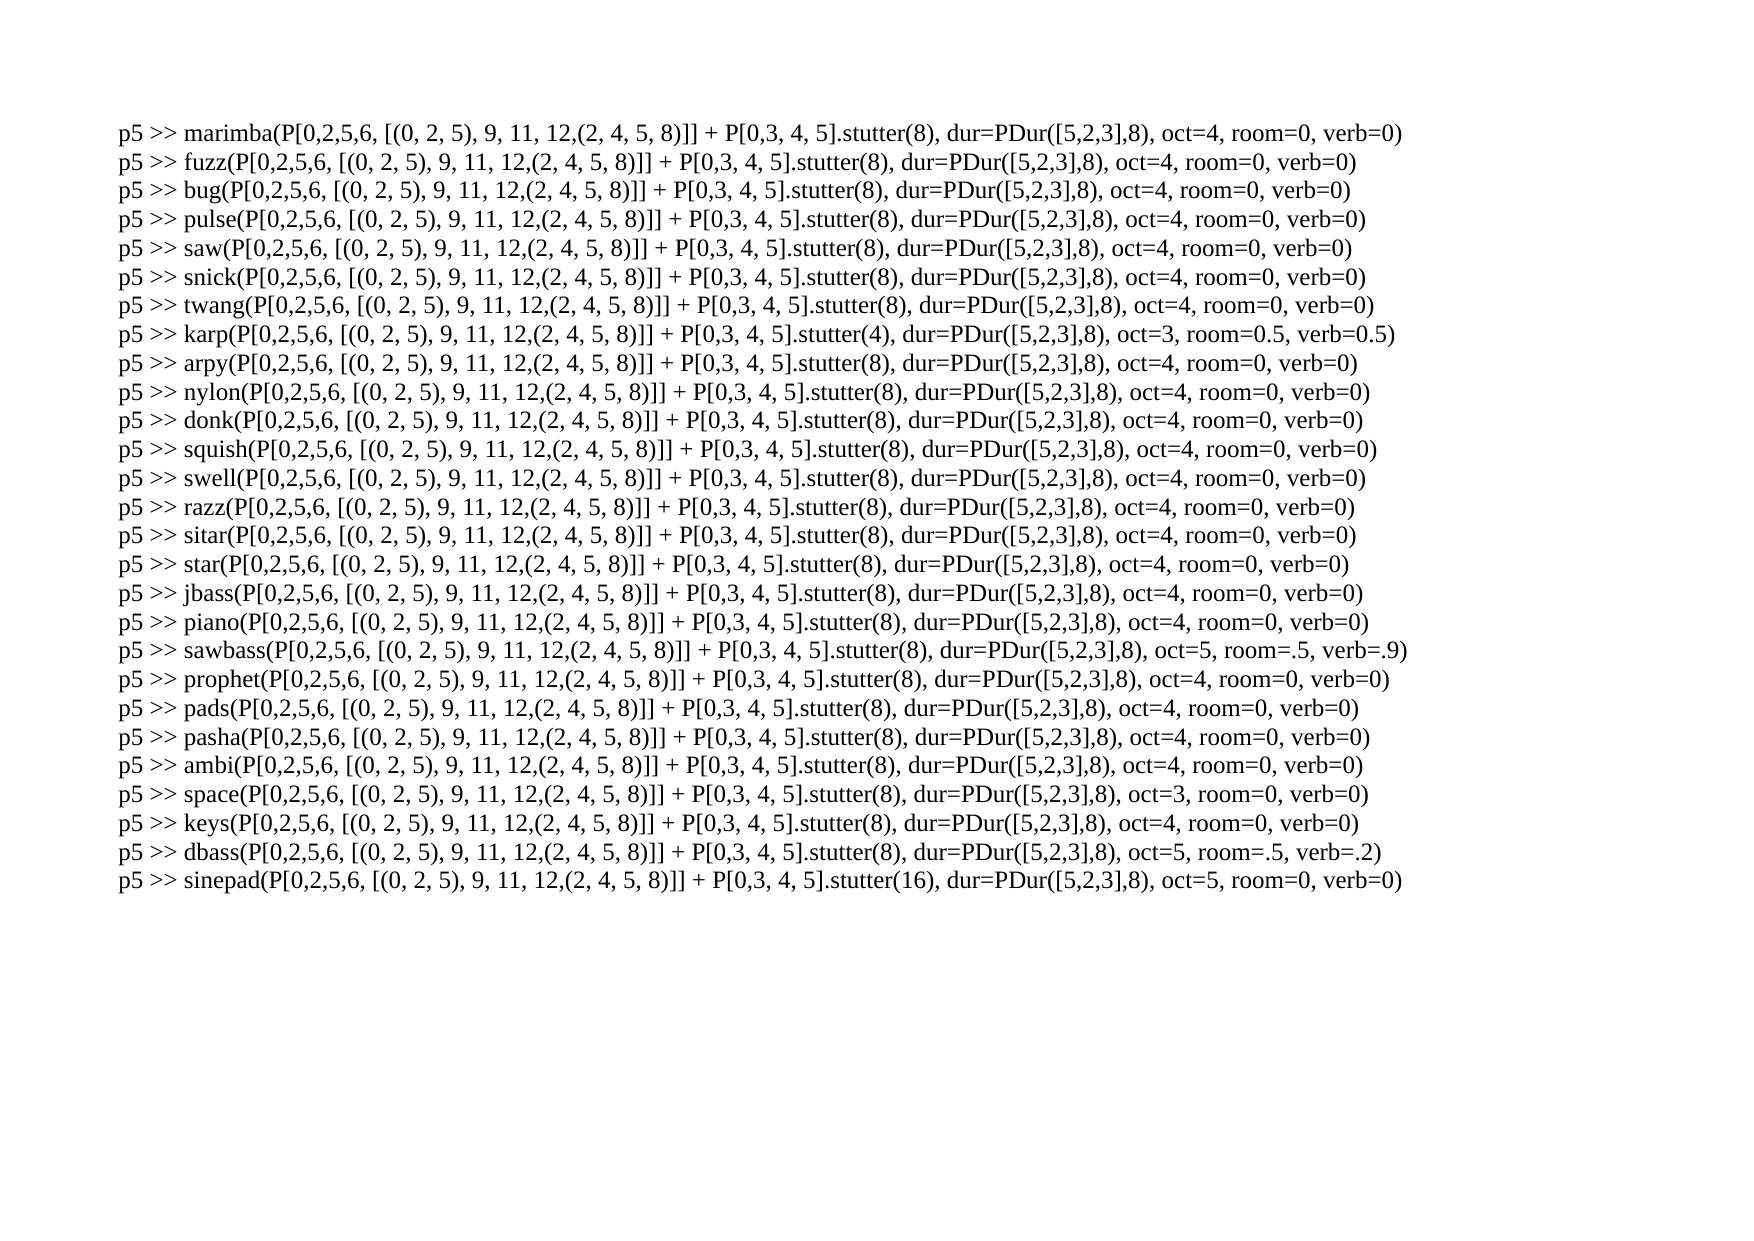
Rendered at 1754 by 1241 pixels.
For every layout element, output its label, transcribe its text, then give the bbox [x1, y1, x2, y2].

text p5 >> swell(P[0,2,5,6, [(0, 2, 5), 9, 11, 12,(2, 4, 5, 8)]] + P[0,3, 4, 5].stutter(8), dur=PDur([5,2,3],8), oct=4, room=0, verb=0) [118, 463, 1636, 492]
text p5 >> star(P[0,2,5,6, [(0, 2, 5), 9, 11, 12,(2, 4, 5, 8)]] + P[0,3, 4, 5].stutter(8), dur=PDur([5,2,3],8), oct=4, room=0, verb=0) [118, 549, 1636, 578]
text p5 >> fuzz(P[0,2,5,6, [(0, 2, 5), 9, 11, 12,(2, 4, 5, 8)]] + P[0,3, 4, 5].stutter(8), dur=PDur([5,2,3],8), oct=4, room=0, verb=0) [118, 147, 1636, 176]
text p5 >> dbass(P[0,2,5,6, [(0, 2, 5), 9, 11, 12,(2, 4, 5, 8)]] + P[0,3, 4, 5].stutter(8), dur=PDur([5,2,3],8), oct=5, room=.5, verb=.2) [118, 837, 1636, 866]
text p5 >> snick(P[0,2,5,6, [(0, 2, 5), 9, 11, 12,(2, 4, 5, 8)]] + P[0,3, 4, 5].stutter(8), dur=PDur([5,2,3],8), oct=4, room=0, verb=0) [118, 262, 1636, 291]
text p5 >> sitar(P[0,2,5,6, [(0, 2, 5), 9, 11, 12,(2, 4, 5, 8)]] + P[0,3, 4, 5].stutter(8), dur=PDur([5,2,3],8), oct=4, room=0, verb=0) [118, 521, 1636, 549]
text p5 >> razz(P[0,2,5,6, [(0, 2, 5), 9, 11, 12,(2, 4, 5, 8)]] + P[0,3, 4, 5].stutter(8), dur=PDur([5,2,3],8), oct=4, room=0, verb=0) [118, 492, 1636, 521]
text p5 >> twang(P[0,2,5,6, [(0, 2, 5), 9, 11, 12,(2, 4, 5, 8)]] + P[0,3, 4, 5].stutter(8), dur=PDur([5,2,3],8), oct=4, room=0, verb=0) [118, 291, 1636, 319]
text p5 >> marimba(P[0,2,5,6, [(0, 2, 5), 9, 11, 12,(2, 4, 5, 8)]] + P[0,3, 4, 5].stutter(8), dur=PDur([5,2,3],8), oct=4, room=0, verb=0) [118, 118, 1636, 147]
text p5 >> prophet(P[0,2,5,6, [(0, 2, 5), 9, 11, 12,(2, 4, 5, 8)]] + P[0,3, 4, 5].stutter(8), dur=PDur([5,2,3],8), oct=4, room=0, verb=0) [118, 664, 1636, 693]
text p5 >> sawbass(P[0,2,5,6, [(0, 2, 5), 9, 11, 12,(2, 4, 5, 8)]] + P[0,3, 4, 5].stutter(8), dur=PDur([5,2,3],8), oct=5, room=.5, verb=.9) [118, 636, 1636, 664]
text p5 >> karp(P[0,2,5,6, [(0, 2, 5), 9, 11, 12,(2, 4, 5, 8)]] + P[0,3, 4, 5].stutter(4), dur=PDur([5,2,3],8), oct=3, room=0.5, verb=0.5) [118, 319, 1636, 348]
text p5 >> saw(P[0,2,5,6, [(0, 2, 5), 9, 11, 12,(2, 4, 5, 8)]] + P[0,3, 4, 5].stutter(8), dur=PDur([5,2,3],8), oct=4, room=0, verb=0) [118, 233, 1636, 262]
text p5 >> jbass(P[0,2,5,6, [(0, 2, 5), 9, 11, 12,(2, 4, 5, 8)]] + P[0,3, 4, 5].stutter(8), dur=PDur([5,2,3],8), oct=4, room=0, verb=0) [118, 578, 1636, 607]
text p5 >> bug(P[0,2,5,6, [(0, 2, 5), 9, 11, 12,(2, 4, 5, 8)]] + P[0,3, 4, 5].stutter(8), dur=PDur([5,2,3],8), oct=4, room=0, verb=0) [118, 176, 1636, 204]
text p5 >> pasha(P[0,2,5,6, [(0, 2, 5), 9, 11, 12,(2, 4, 5, 8)]] + P[0,3, 4, 5].stutter(8), dur=PDur([5,2,3],8), oct=4, room=0, verb=0) [118, 722, 1636, 751]
text p5 >> piano(P[0,2,5,6, [(0, 2, 5), 9, 11, 12,(2, 4, 5, 8)]] + P[0,3, 4, 5].stutter(8), dur=PDur([5,2,3],8), oct=4, room=0, verb=0) [118, 607, 1636, 636]
text p5 >> sinepad(P[0,2,5,6, [(0, 2, 5), 9, 11, 12,(2, 4, 5, 8)]] + P[0,3, 4, 5].stutter(16), dur=PDur([5,2,3],8), oct=5, room=0, verb=0) [118, 866, 1636, 894]
text p5 >> ambi(P[0,2,5,6, [(0, 2, 5), 9, 11, 12,(2, 4, 5, 8)]] + P[0,3, 4, 5].stutter(8), dur=PDur([5,2,3],8), oct=4, room=0, verb=0) [118, 751, 1636, 779]
text p5 >> pulse(P[0,2,5,6, [(0, 2, 5), 9, 11, 12,(2, 4, 5, 8)]] + P[0,3, 4, 5].stutter(8), dur=PDur([5,2,3],8), oct=4, room=0, verb=0) [118, 204, 1636, 233]
text p5 >> arpy(P[0,2,5,6, [(0, 2, 5), 9, 11, 12,(2, 4, 5, 8)]] + P[0,3, 4, 5].stutter(8), dur=PDur([5,2,3],8), oct=4, room=0, verb=0) [118, 348, 1636, 377]
text p5 >> pads(P[0,2,5,6, [(0, 2, 5), 9, 11, 12,(2, 4, 5, 8)]] + P[0,3, 4, 5].stutter(8), dur=PDur([5,2,3],8), oct=4, room=0, verb=0) [118, 693, 1636, 722]
text p5 >> keys(P[0,2,5,6, [(0, 2, 5), 9, 11, 12,(2, 4, 5, 8)]] + P[0,3, 4, 5].stutter(8), dur=PDur([5,2,3],8), oct=4, room=0, verb=0) [118, 808, 1636, 837]
text p5 >> squish(P[0,2,5,6, [(0, 2, 5), 9, 11, 12,(2, 4, 5, 8)]] + P[0,3, 4, 5].stutter(8), dur=PDur([5,2,3],8), oct=4, room=0, verb=0) [118, 434, 1636, 463]
text p5 >> donk(P[0,2,5,6, [(0, 2, 5), 9, 11, 12,(2, 4, 5, 8)]] + P[0,3, 4, 5].stutter(8), dur=PDur([5,2,3],8), oct=4, room=0, verb=0) [118, 406, 1636, 434]
text p5 >> space(P[0,2,5,6, [(0, 2, 5), 9, 11, 12,(2, 4, 5, 8)]] + P[0,3, 4, 5].stutter(8), dur=PDur([5,2,3],8), oct=3, room=0, verb=0) [118, 779, 1636, 808]
text p5 >> nylon(P[0,2,5,6, [(0, 2, 5), 9, 11, 12,(2, 4, 5, 8)]] + P[0,3, 4, 5].stutter(8), dur=PDur([5,2,3],8), oct=4, room=0, verb=0) [118, 377, 1636, 406]
